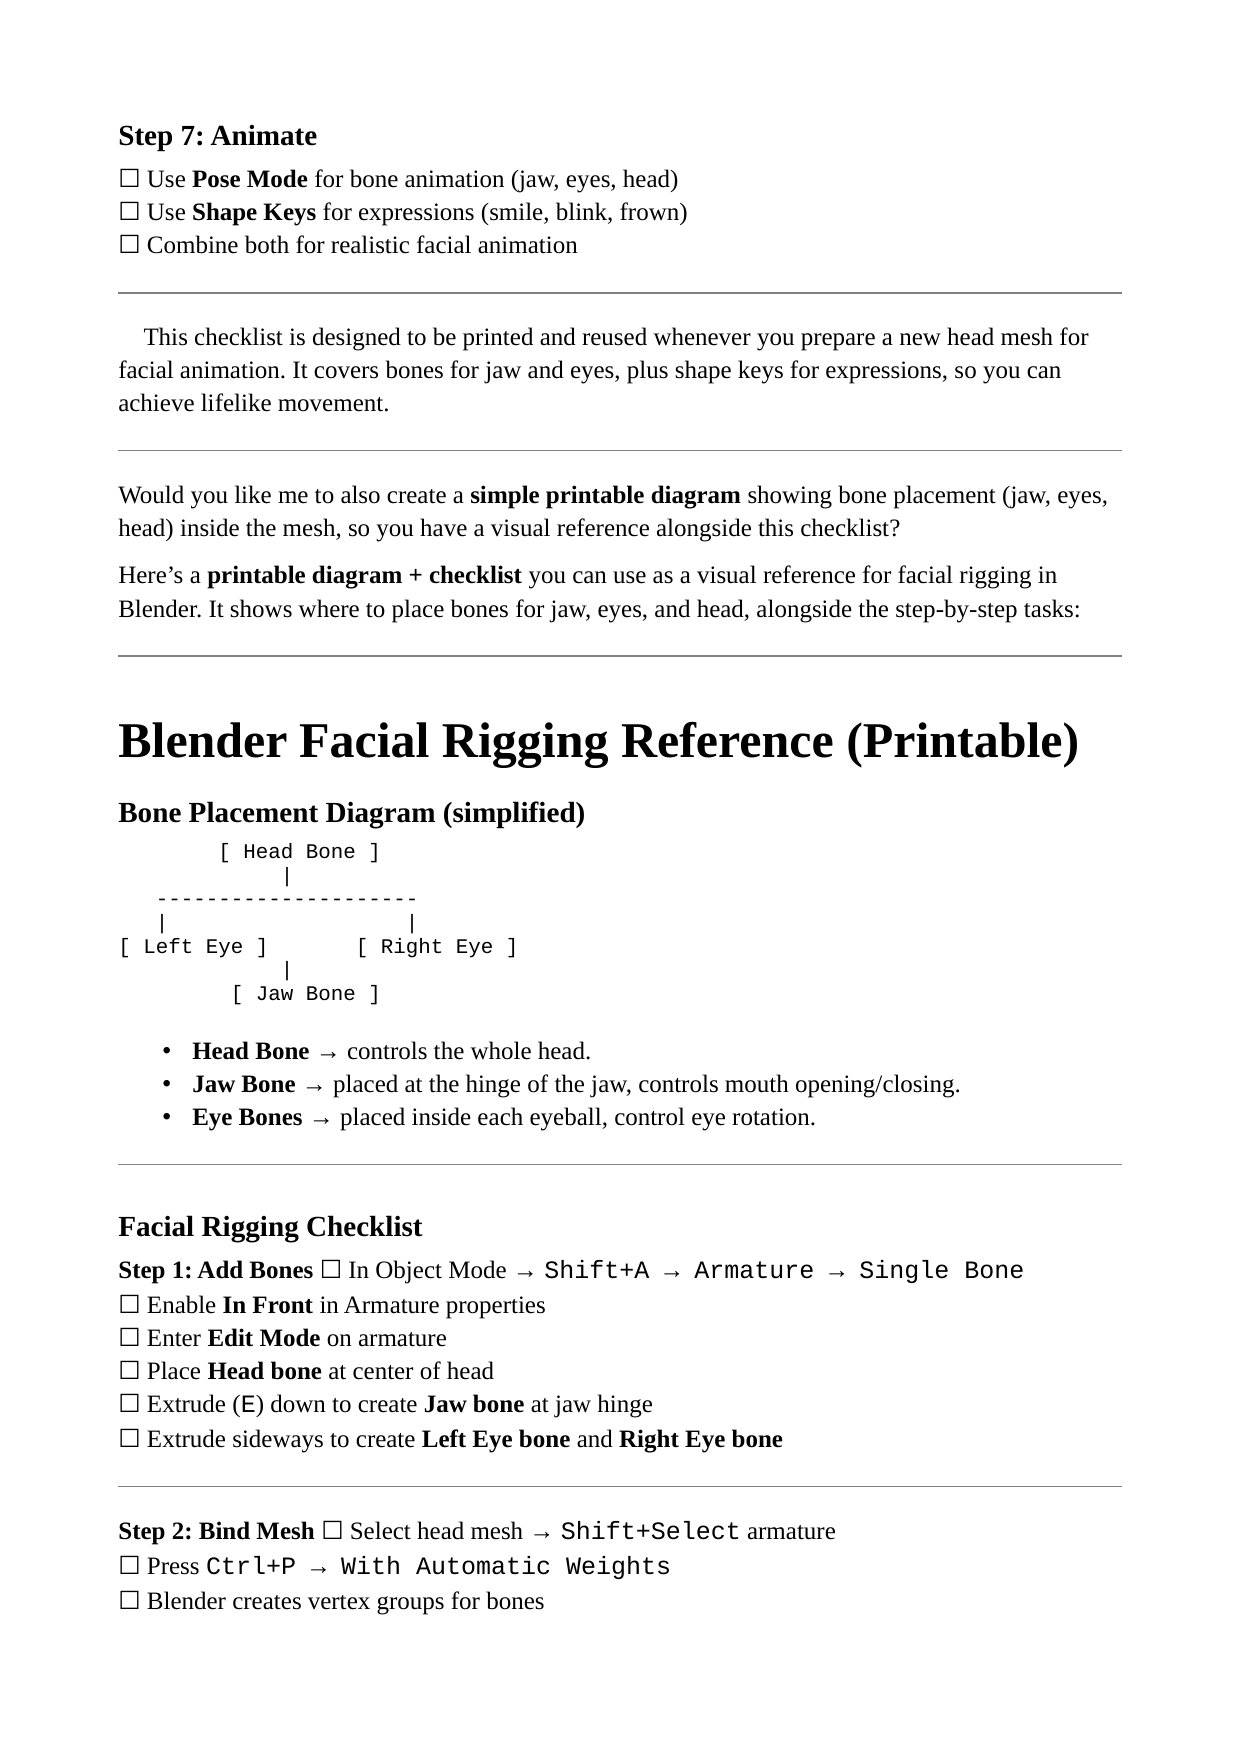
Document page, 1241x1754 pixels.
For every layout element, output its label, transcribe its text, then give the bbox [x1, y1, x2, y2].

text Here’s a printable diagram + checklist you can use as a visual reference for facial rigging in Blender. It shows where to place bones for jaw, eyes, and head, alongside the step‑by‑step tasks: [118, 561, 1122, 622]
subtitle Step 7: Animate [118, 118, 1122, 152]
text | [118, 865, 1122, 888]
text Step 2: Bind Mesh ☐ Select head mesh → Shift+Select armature ☐ Press Ctrl+P → With Automatic Weights ☐ Blender creates vertex groups for bones [118, 1516, 1122, 1615]
subtitle Blender Facial Rigging Reference (Printable) [118, 711, 1122, 768]
list Head Bone → controls the whole head. [162, 1036, 1122, 1065]
text Step 1: Add Bones ☐ In Object Mode → Shift+A → Armature → Single Bone ☐ Enable In Front in Armature properties ☐ Enter Edit Mode on armature ☐ Place Head bone at center of head ☐ Extrude (E) down to create Jaw bone at jaw hinge ☐ Extrude sideways to create Left Eye bone and Right Eye bone [118, 1255, 1122, 1453]
list Eye Bones → placed inside each eyeball, control eye rotation. [162, 1102, 1122, 1131]
text --------------------- [118, 888, 1122, 912]
text ☐ Use Pose Mode for bone animation (jaw, eyes, head) ☐ Use Shape Keys for expressions (smile, blink, frown) ☐ Combine both for realistic facial animation [118, 164, 1122, 259]
text Would you like me to also create a simple printable diagram showing bone placement (jaw, eyes, head) inside the mesh, so you have a visual reference alongside this checklist? [118, 480, 1122, 542]
text [ Jaw Bone ] [118, 983, 1122, 1007]
text [ Head Bone ] [118, 841, 1122, 865]
text ✅ This checklist is designed to be printed and reused whenever you prepare a new head mesh for facial animation. It covers bones for jaw and eyes, plus shape keys for expressions, so you can achieve lifelike movement. [118, 322, 1122, 417]
text | | [118, 912, 1122, 936]
subtitle Facial Rigging Checklist [118, 1209, 1122, 1242]
subtitle Bone Placement Diagram (simplified) [118, 795, 1122, 829]
text [ Left Eye ] [ Right Eye ] [118, 936, 1122, 959]
text | [118, 959, 1122, 983]
list Jaw Bone → placed at the hinge of the jaw, controls mouth opening/closing. [162, 1069, 1122, 1098]
